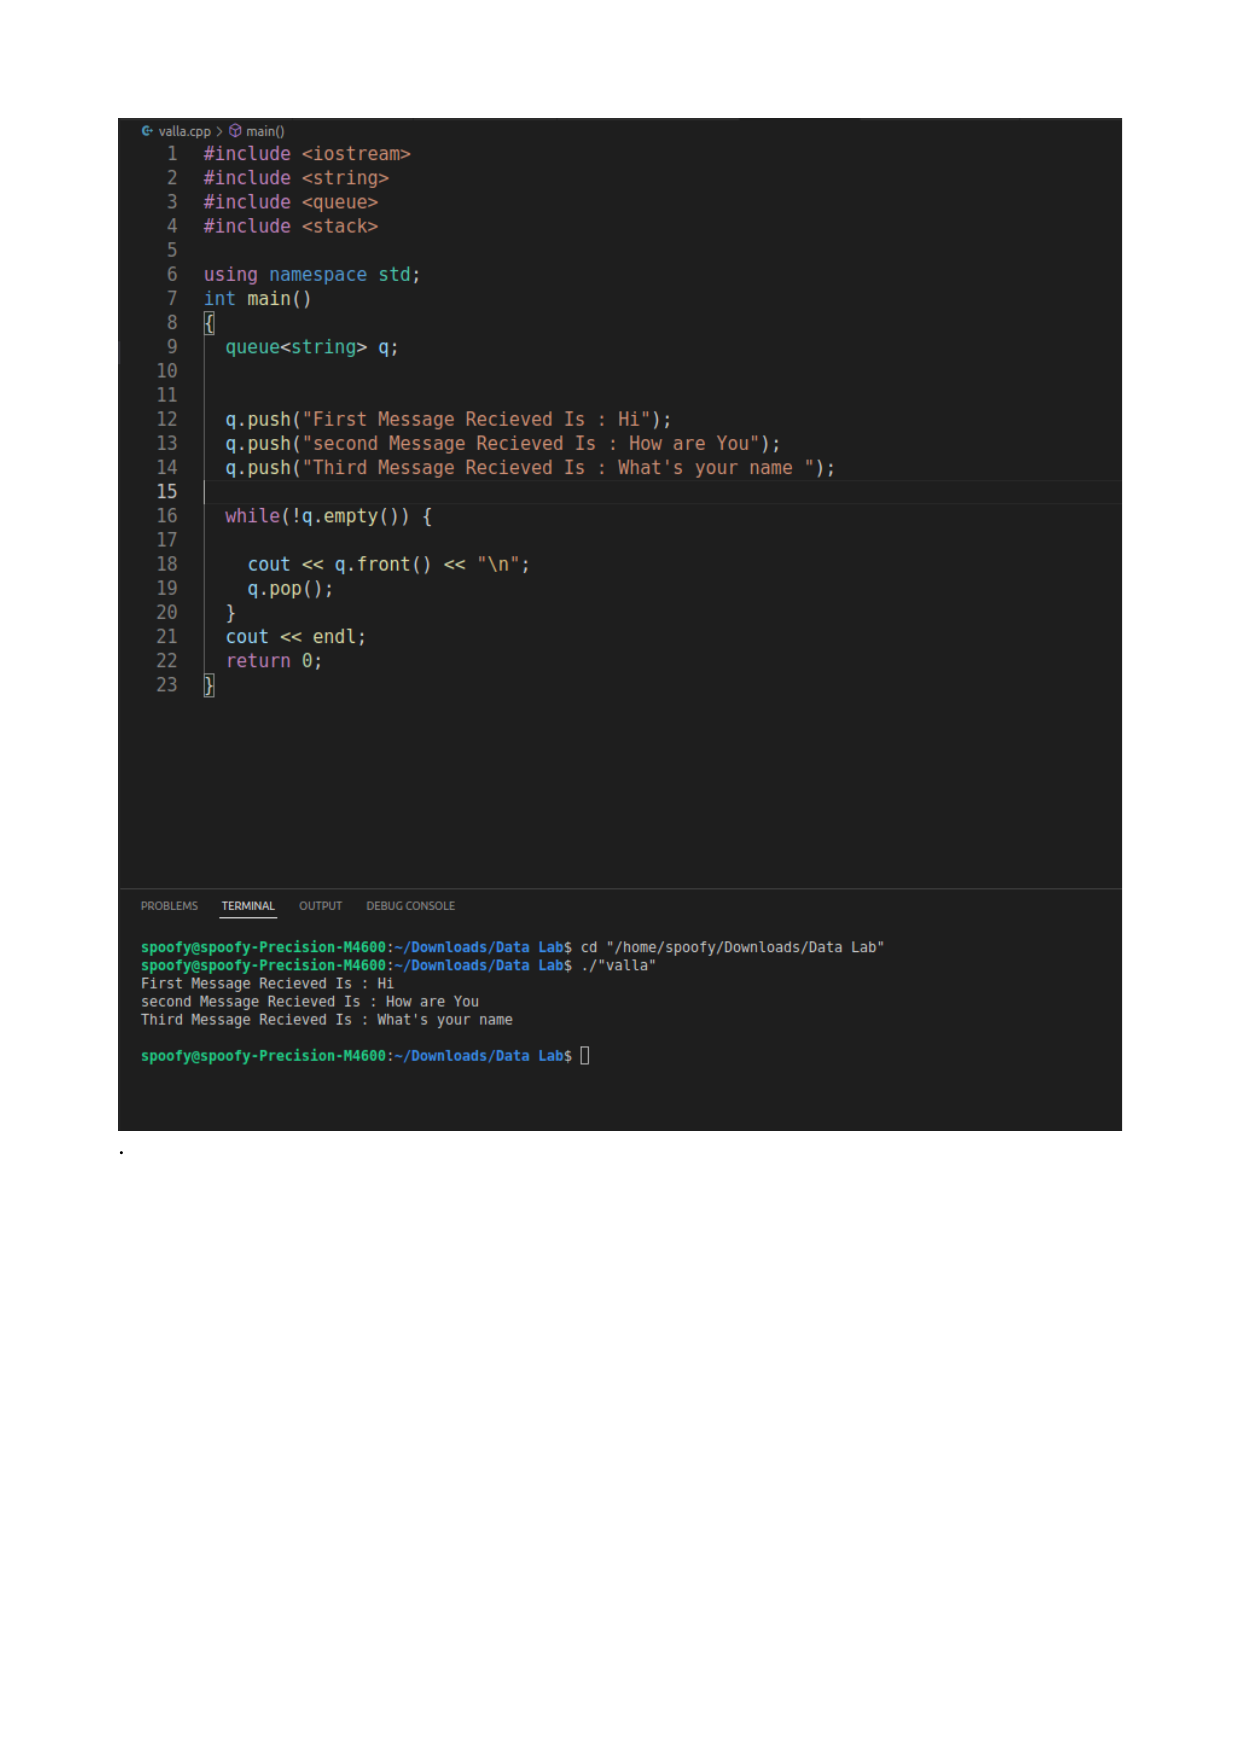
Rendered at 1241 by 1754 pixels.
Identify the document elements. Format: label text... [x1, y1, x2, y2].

text . [118, 1131, 1122, 1161]
picture [118, 118, 1123, 1131]
